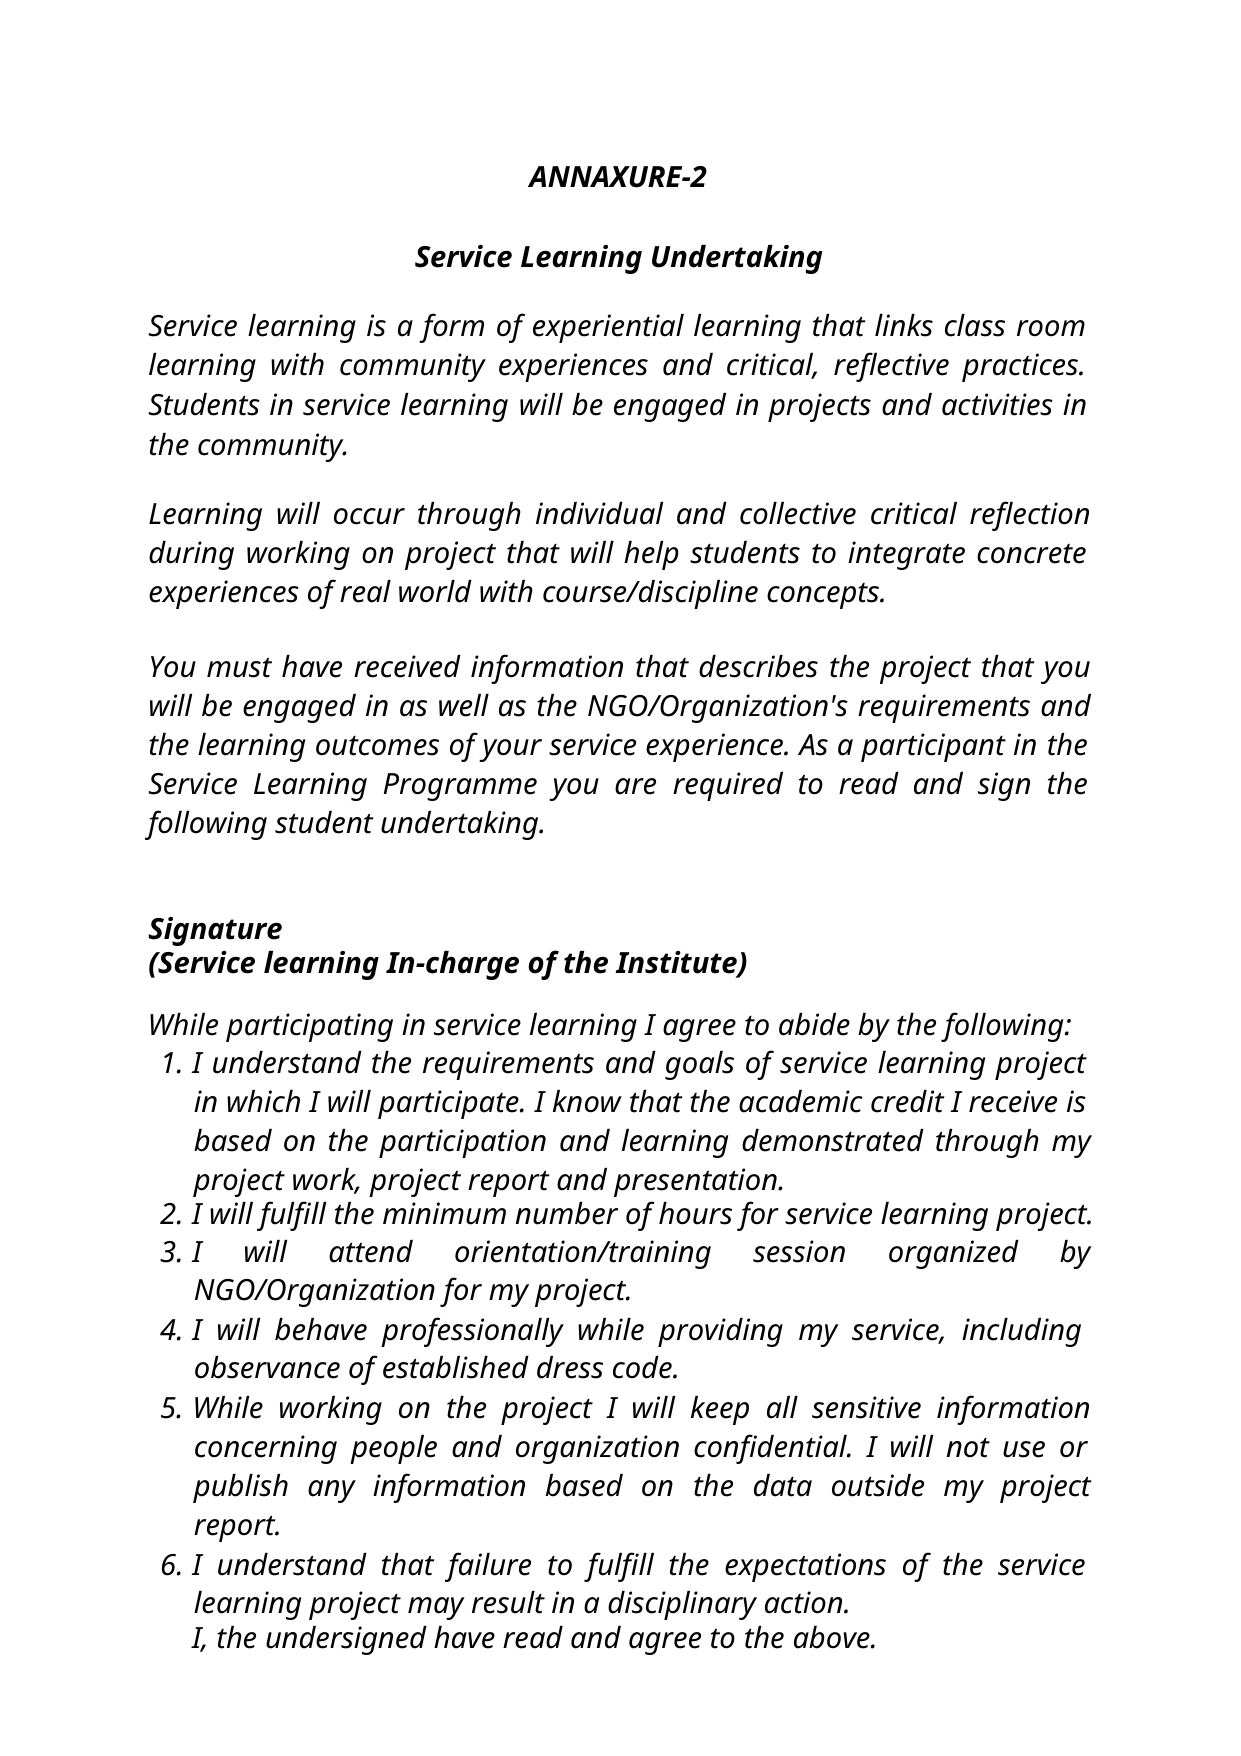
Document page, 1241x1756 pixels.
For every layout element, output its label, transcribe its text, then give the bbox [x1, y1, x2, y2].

list I will attend orientation/training session organized by NGO/Organization for my project. [160, 1231, 1090, 1309]
subtitle ANNAXURE-2 [107, 156, 1132, 196]
list I understand the requirements and goals of service learning project in which I will participate. I know that the academic credit I receive is based on the participation and learning demonstrated through my project work, project report and presentation. [160, 1043, 1091, 1199]
list While working on the project I will keep all sensitive information concerning people and organization confidential. I will not use or publish any information based on the data outside my project report. [160, 1388, 1091, 1544]
list I will fulfill the minimum number of hours for service learning project. [160, 1199, 1165, 1231]
list I will behave professionally while providing my service, including observance of established dress code. [160, 1309, 1086, 1387]
text Service learning is a form of experiential learning that links class room learning with community experiences and critical, reflective practices. Students in service learning will be engaged in projects and activities in the community. [148, 305, 1091, 464]
text While participating in service learning I agree to abide by the following: [147, 1009, 1165, 1042]
text (Service learning In-charge of the Institute) [148, 946, 1165, 980]
text I, the undersigned have read and agree to the above. [192, 1622, 1165, 1655]
subtitle Signature [148, 912, 1165, 946]
text Service Learning Undertaking [109, 236, 1132, 276]
list I understand that failure to fulfill the expectations of the service learning project may result in a disciplinary action. [160, 1544, 1091, 1622]
text Learning will occur through individual and collective critical reflection during working on project that will help students to integrate concrete experiences of real world with course/discipline concepts. [148, 493, 1091, 611]
text You must have received information that describes the project that you will be engaged in as well as the NGO/Organization's requirements and the learning outcomes of your service experience. As a participant in the Service Learning Programme you are required to read and sign the following student undertaking. [148, 647, 1091, 842]
